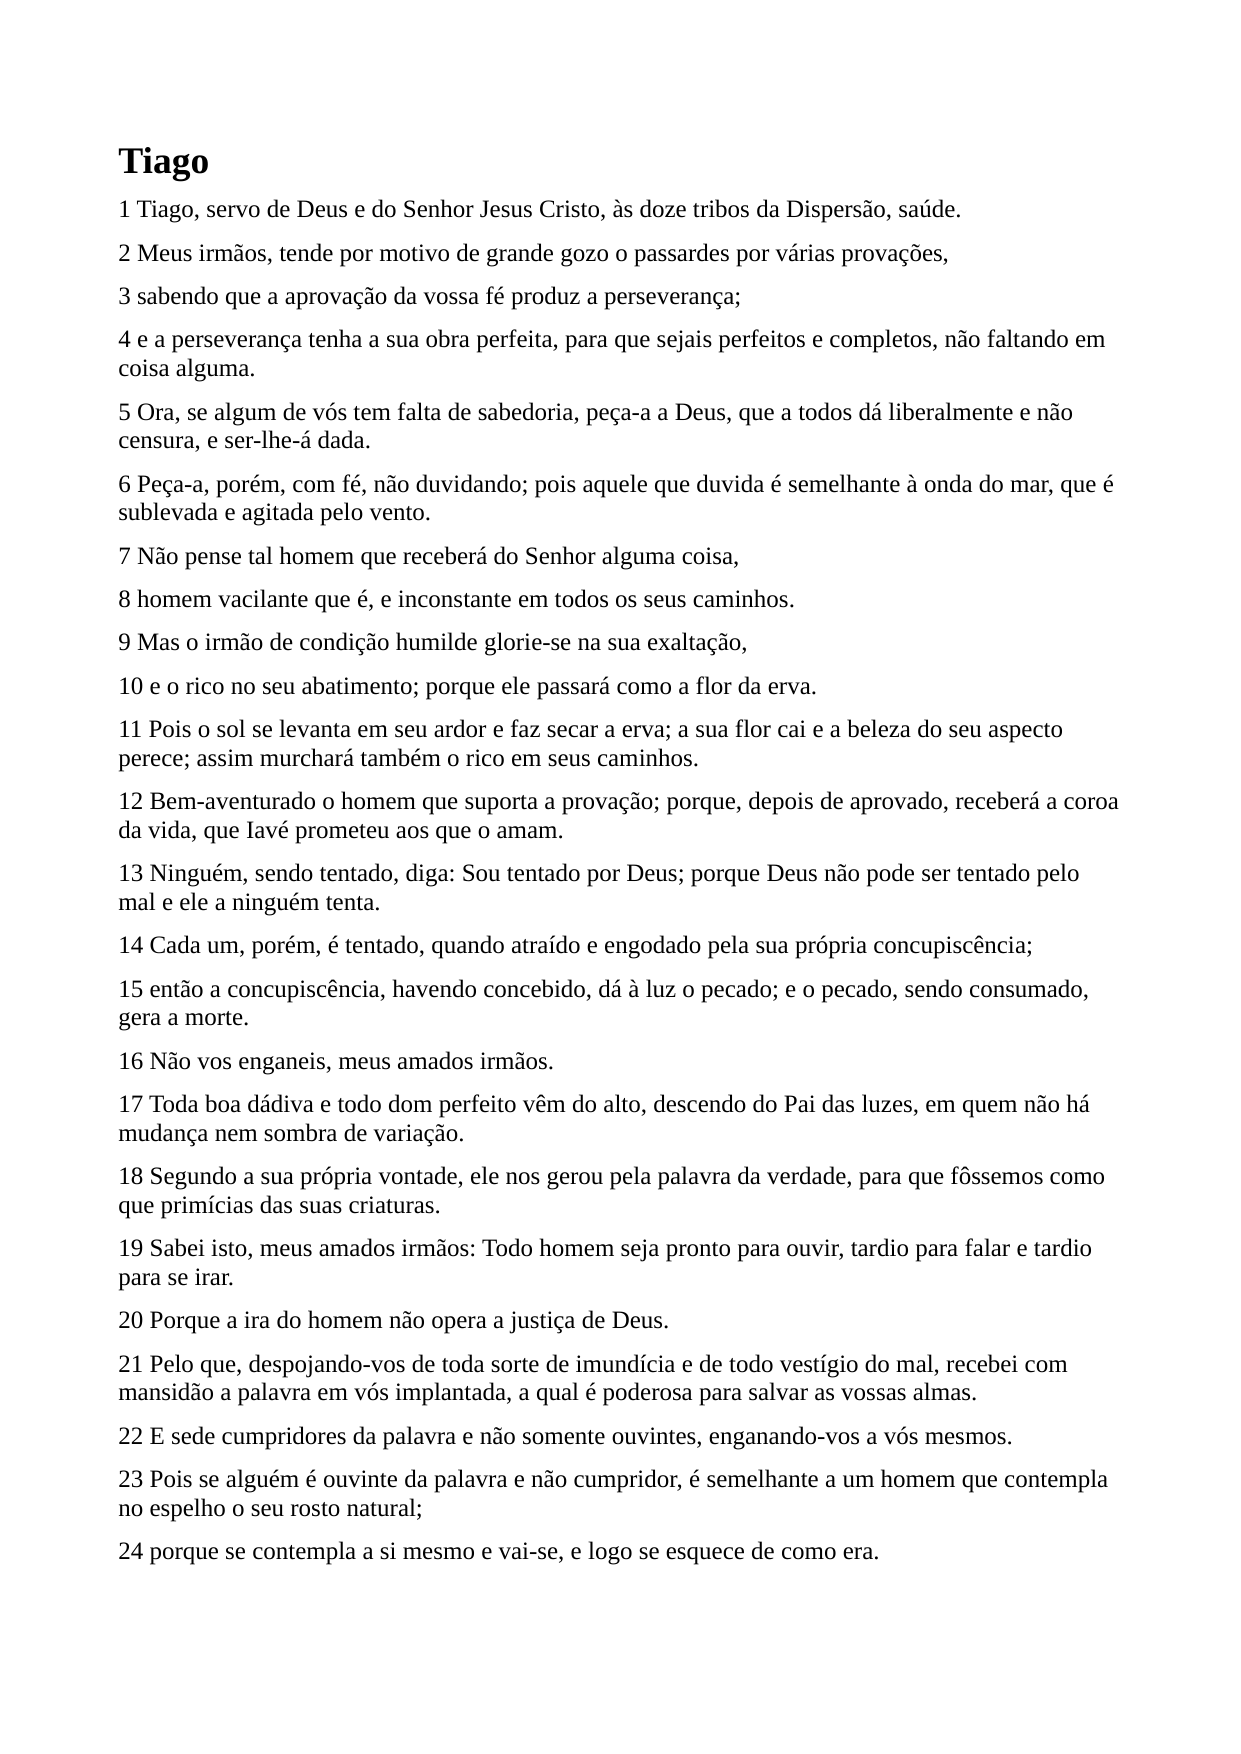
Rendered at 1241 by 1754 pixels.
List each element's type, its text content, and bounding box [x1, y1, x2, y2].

text 24 porque se contempla a si mesmo e vai-se, e logo se esquece de como era. [118, 1536, 1122, 1565]
text 14 Cada um, porém, é tentado, quando atraído e engodado pela sua própria concupiscência; [118, 930, 1122, 959]
text 23 Pois se alguém é ouvinte da palavra e não cumpridor, é semelhante a um homem que contempla no espelho o seu rosto natural; [118, 1464, 1122, 1522]
text 22 E sede cumpridores da palavra e não somente ouvintes, enganando-vos a vós mesmos. [118, 1421, 1122, 1449]
text 17 Toda boa dádiva e todo dom perfeito vêm do alto, descendo do Pai das luzes, em quem não há mudança nem sombra de variação. [118, 1089, 1122, 1147]
text 16 Não vos enganeis, meus amados irmãos. [118, 1046, 1122, 1074]
text 11 Pois o sol se levanta em seu ardor e faz secar a erva; a sua flor cai e a beleza do seu aspecto perece; assim murchará também o rico em seus caminhos. [118, 714, 1122, 772]
text 15 então a concupiscência, havendo concebido, dá à luz o pecado; e o pecado, sendo consumado, gera a morte. [118, 974, 1122, 1031]
text 13 Ninguém, sendo tentado, diga: Sou tentado por Deus; porque Deus não pode ser tentado pelo mal e ele a ninguém tenta. [118, 858, 1122, 916]
text 4 e a perseverança tenha a sua obra perfeita, para que sejais perfeitos e completos, não faltando em coisa alguma. [118, 324, 1122, 382]
text 18 Segundo a sua própria vontade, ele nos gerou pela palavra da verdade, para que fôssemos como que primícias das suas criaturas. [118, 1161, 1122, 1219]
text 10 e o rico no seu abatimento; porque ele passará como a flor da erva. [118, 671, 1122, 699]
text 5 Ora, se algum de vós tem falta de sabedoria, peça-a a Deus, que a todos dá liberalmente e não censura, e ser-lhe-á dada. [118, 397, 1122, 454]
text 8 homem vacilante que é, e inconstante em todos os seus caminhos. [118, 584, 1122, 613]
text 7 Não pense tal homem que receberá do Senhor alguma coisa, [118, 541, 1122, 569]
text 19 Sabei isto, meus amados irmãos: Todo homem seja pronto para ouvir, tardio para falar e tardio para se irar. [118, 1233, 1122, 1291]
text 6 Peça-a, porém, com fé, não duvidando; pois aquele que duvida é semelhante à onda do mar, que é sublevada e agitada pelo vento. [118, 469, 1122, 526]
text 3 sabendo que a aprovação da vossa fé produz a perseverança; [118, 281, 1122, 310]
text 9 Mas o irmão de condição humilde glorie-se na sua exaltação, [118, 627, 1122, 656]
text 20 Porque a ira do homem não opera a justiça de Deus. [118, 1305, 1122, 1334]
subtitle Tiago [118, 139, 1122, 182]
text 21 Pelo que, despojando-vos de toda sorte de imundícia e de todo vestígio do mal, recebei com mansidão a palavra em vós implantada, a qual é poderosa para salvar as vossas almas. [118, 1349, 1122, 1406]
text 2 Meus irmãos, tende por motivo de grande gozo o passardes por várias provações, [118, 238, 1122, 267]
text 1 Tiago, servo de Deus e do Senhor Jesus Cristo, às doze tribos da Dispersão, saúde. [118, 194, 1122, 223]
text 12 Bem-aventurado o homem que suporta a provação; porque, depois de aprovado, receberá a coroa da vida, que Iavé prometeu aos que o amam. [118, 786, 1122, 844]
